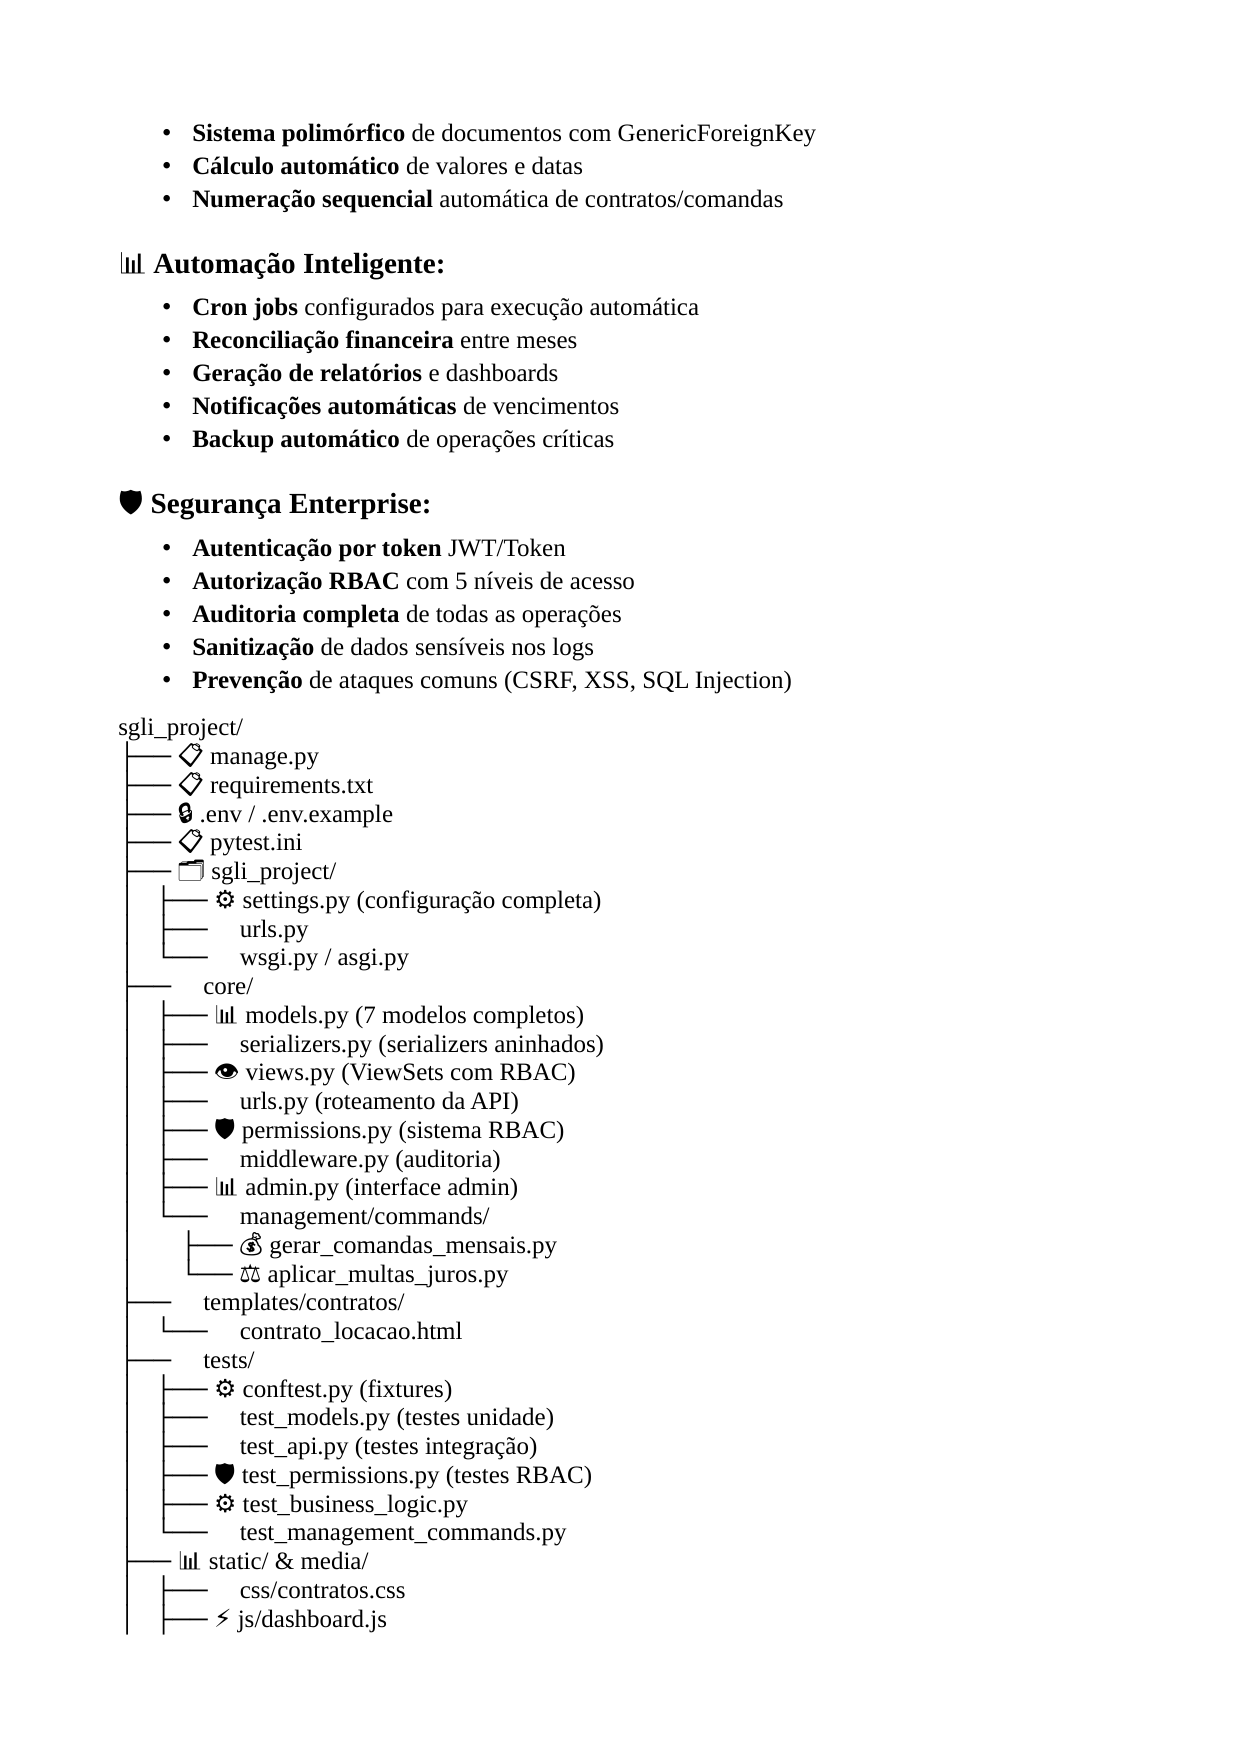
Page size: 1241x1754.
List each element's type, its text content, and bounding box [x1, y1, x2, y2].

text │ ├── ⚙️ settings.py (configuração completa) [128, 885, 162, 914]
text ├── 🗂️ sgli_project/ [128, 856, 1122, 885]
text │ └── ⚖️ aplicar_multas_juros.py [128, 1259, 1122, 1287]
text │ └── 🔧 test_management_commands.py [128, 1517, 1122, 1546]
text │ ├── 🎨 css/contratos.css [164, 1575, 1122, 1604]
text ├── 🎨 templates/contratos/ [128, 1287, 1122, 1316]
text │ ├── 👁️ views.py (ViewSets com RBAC) [128, 1057, 162, 1086]
text ├── 📱 core/ [128, 971, 1122, 1000]
text ├── 📱 core/ [118, 971, 126, 1000]
text │ └── 📄 contrato_locacao.html [128, 1316, 1122, 1345]
text │ ├── ⚙️ test_business_logic.py [128, 1489, 162, 1517]
text │ ├── 🧩 test_models.py (testes unidade) [164, 1402, 1122, 1431]
text │ ├── 🛡️ test_permissions.py (testes RBAC) [164, 1460, 1122, 1489]
text │ ├── 🔧 middleware.py (auditoria) [164, 1144, 1122, 1172]
text │ ├── 🌐 urls.py [128, 914, 162, 942]
list Sanitização de dados sensíveis nos logs [162, 632, 1122, 661]
text ├── 📋 pytest.ini [128, 827, 1122, 856]
text │ ├── 🔗 serializers.py (serializers aninhados) [128, 1029, 162, 1057]
list Backup automático de operações críticas [162, 424, 1122, 453]
list Notificações automáticas de vencimentos [162, 391, 1122, 420]
text │ ├── 🌐 test_api.py (testes integração) [128, 1431, 162, 1460]
text │ ├── ⚙️ settings.py (configuração completa) [164, 885, 1122, 914]
list Prevenção de ataques comuns (CSRF, XSS, SQL Injection) [162, 665, 1122, 693]
list Cron jobs configurados para execução automática [162, 292, 1122, 321]
text sgli_project/ [118, 712, 1122, 741]
list Autenticação por token JWT/Token [162, 533, 1122, 561]
text │ ├── 👁️ views.py (ViewSets com RBAC) [164, 1057, 1122, 1086]
list Sistema polimórfico de documentos com GenericForeignKey [162, 118, 1122, 147]
text │ └── 📂 wsgi.py / asgi.py [128, 942, 1122, 971]
text ├── 📋 requirements.txt [128, 770, 1122, 799]
text │ ├── 📊 models.py (7 modelos completos) [128, 1000, 162, 1029]
list Reconciliação financeira entre meses [162, 325, 1122, 354]
list Autorização RBAC com 5 níveis de acesso [162, 566, 1122, 594]
text │ ├── ⚙️ conftest.py (fixtures) [164, 1374, 1122, 1402]
text │ ├── 🌐 urls.py (roteamento da API) [128, 1086, 162, 1115]
text │ └── 📂 management/commands/ [128, 1201, 1122, 1230]
text ├── 🧪 tests/ [128, 1345, 1122, 1374]
text │ ├── 🌐 urls.py (roteamento da API) [164, 1086, 1122, 1115]
text │ ├── 🔧 middleware.py (auditoria) [128, 1144, 162, 1172]
text │ ├── 📊 models.py (7 modelos completos) [164, 1000, 1122, 1029]
text │ ├── 📊 admin.py (interface admin) [128, 1172, 162, 1201]
list Geração de relatórios e dashboards [162, 358, 1122, 387]
text │ ├── ⚡ js/dashboard.js [164, 1604, 1122, 1632]
text │ ├── ⚡ js/dashboard.js [128, 1604, 162, 1632]
text │ ├── 🧩 test_models.py (testes unidade) [128, 1402, 162, 1431]
subtitle 🛡️ Segurança Enterprise: [118, 487, 1122, 520]
text │ ├── 🛡️ permissions.py (sistema RBAC) [128, 1115, 162, 1144]
text ├── 📊 static/ & media/ [128, 1546, 1122, 1575]
list Auditoria completa de todas as operações [162, 599, 1122, 627]
text │ ├── ⚙️ test_business_logic.py [164, 1489, 1122, 1517]
text │ ├── 🌐 test_api.py (testes integração) [164, 1431, 1122, 1460]
text ├── 🔒 .env / .env.example [128, 799, 1122, 827]
text │ ├── 💰 gerar_comandas_mensais.py [128, 1230, 187, 1259]
text │ ├── 📊 admin.py (interface admin) [164, 1172, 1122, 1201]
text │ ├── 🛡️ test_permissions.py (testes RBAC) [128, 1460, 162, 1489]
subtitle 📊 Automação Inteligente: [118, 246, 1122, 280]
list Cálculo automático de valores e datas [162, 151, 1122, 180]
text │ ├── 💰 gerar_comandas_mensais.py [189, 1230, 1122, 1259]
text │ ├── 🔗 serializers.py (serializers aninhados) [164, 1029, 1122, 1057]
text │ ├── 🌐 urls.py [164, 914, 1122, 942]
text │ ├── 🎨 css/contratos.css [128, 1575, 162, 1604]
text ├── 📋 manage.py [128, 741, 1122, 770]
text │ ├── ⚙️ conftest.py (fixtures) [128, 1374, 162, 1402]
text │ ├── 🛡️ permissions.py (sistema RBAC) [164, 1115, 1122, 1144]
list Numeração sequencial automática de contratos/comandas [162, 184, 1122, 213]
